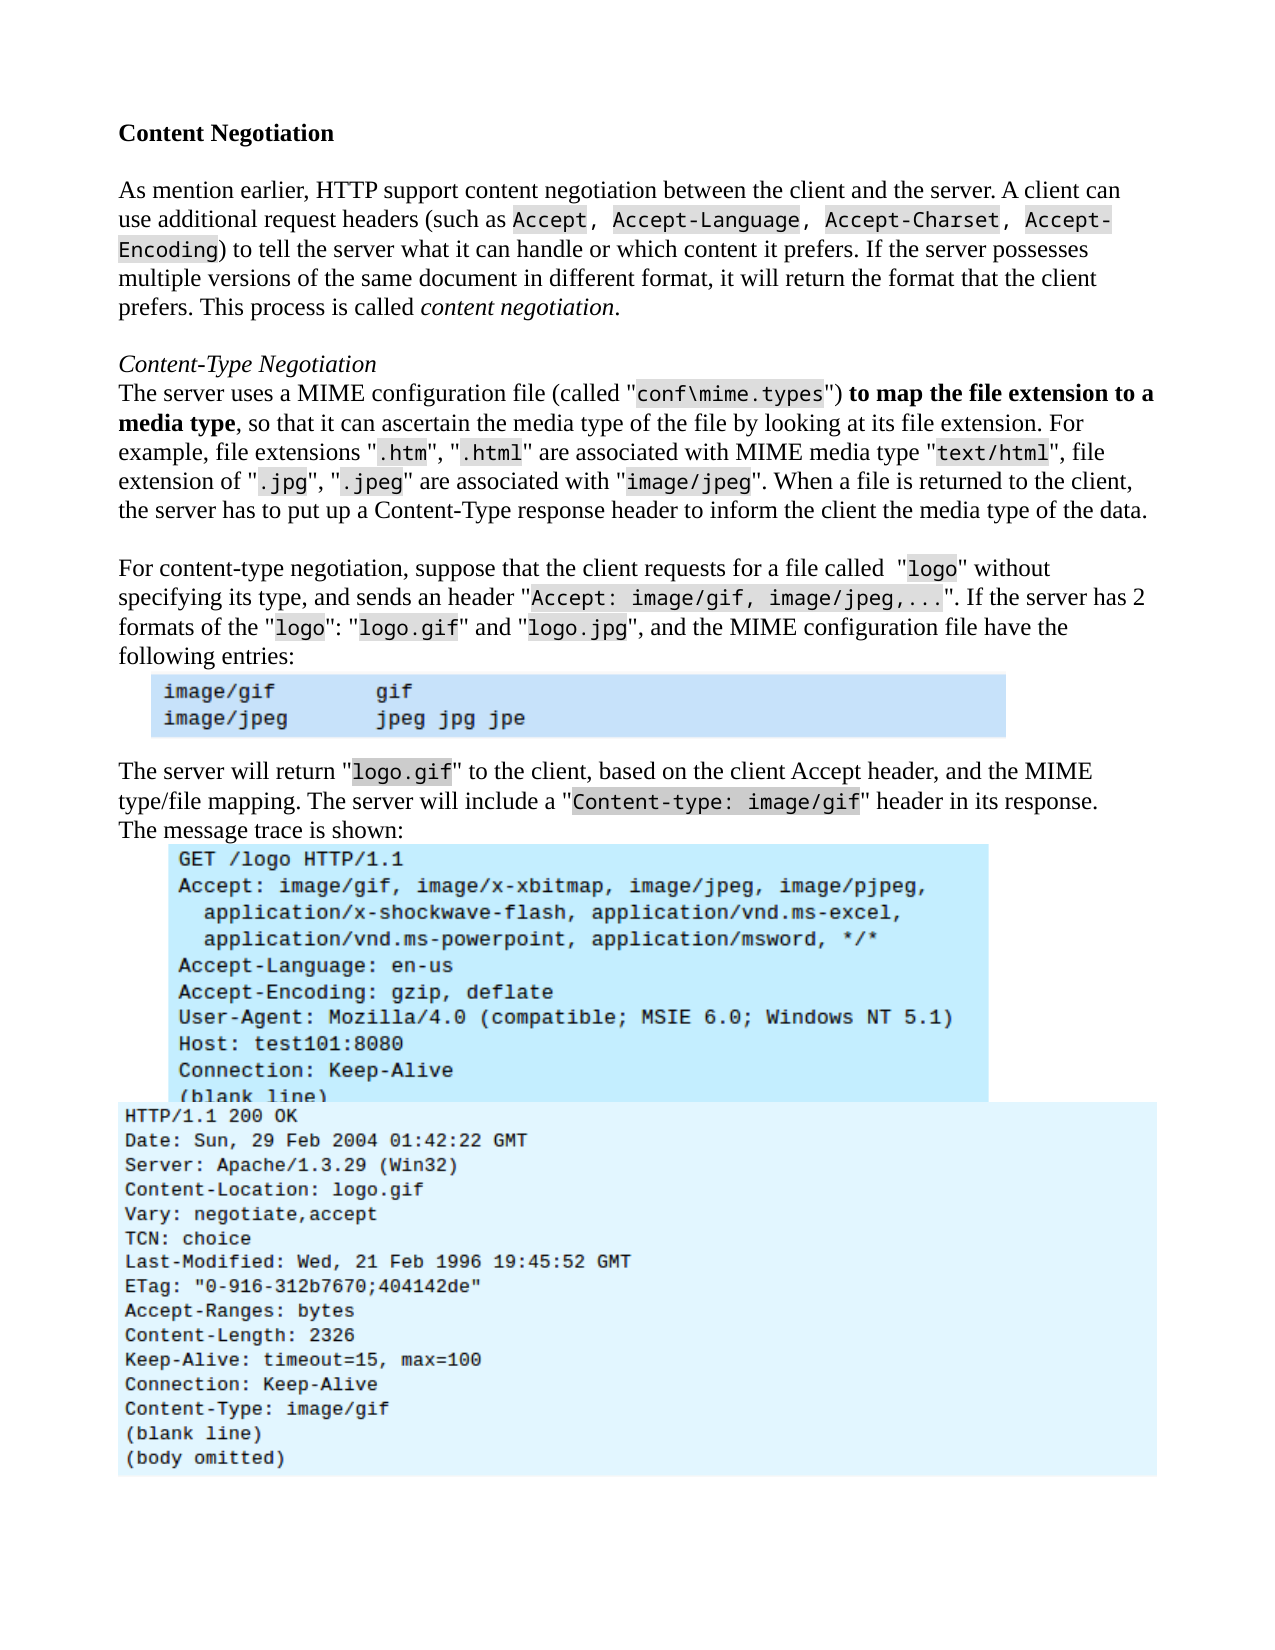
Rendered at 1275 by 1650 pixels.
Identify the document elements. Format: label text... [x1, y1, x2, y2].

text The server uses a MIME configuration file (called "conf\mime.types") to map the file extension to a media type, so that it can ascertain the media type of the file by looking at its file extension. For example, file extensions ".htm", ".html" are associated with MIME media type "text/html", file extension of ".jpg", ".jpeg" are associated with "image/jpeg". When a file is returned to the client, the server has to put up a Content-Type response header to inform the client the media type of the data. [118, 378, 1157, 524]
text Content Negotiation [118, 118, 1157, 147]
text The message trace is shown: [118, 815, 1157, 844]
picture [151, 670, 1006, 739]
text For content-type negotiation, suppose that the client requests for a file called "logo" without specifying its type, and sends an header "Accept: image/gif, image/jpeg,...". If the server has 2 formats of the "logo": "logo.gif" and "logo.jpg", and the MIME configuration file have the following entries: [118, 553, 1157, 670]
text The server will return "logo.gif" to the client, based on the client Accept header, and the MIME type/file mapping. The server will include a "Content-type: image/gif" header in its response. [118, 756, 1157, 815]
text As mention earlier, HTTP support content negotiation between the client and the server. A client can use additional request headers (such as Accept, Accept-Language, Accept-Charset, Accept-Encoding) to tell the server what it can handle or which content it prefers. If the server possesses multiple versions of the same document in different format, it will return the format that the client prefers. This process is called content negotiation. [118, 176, 1157, 321]
picture [118, 844, 1157, 1477]
text Content-Type Negotiation [118, 349, 1157, 378]
